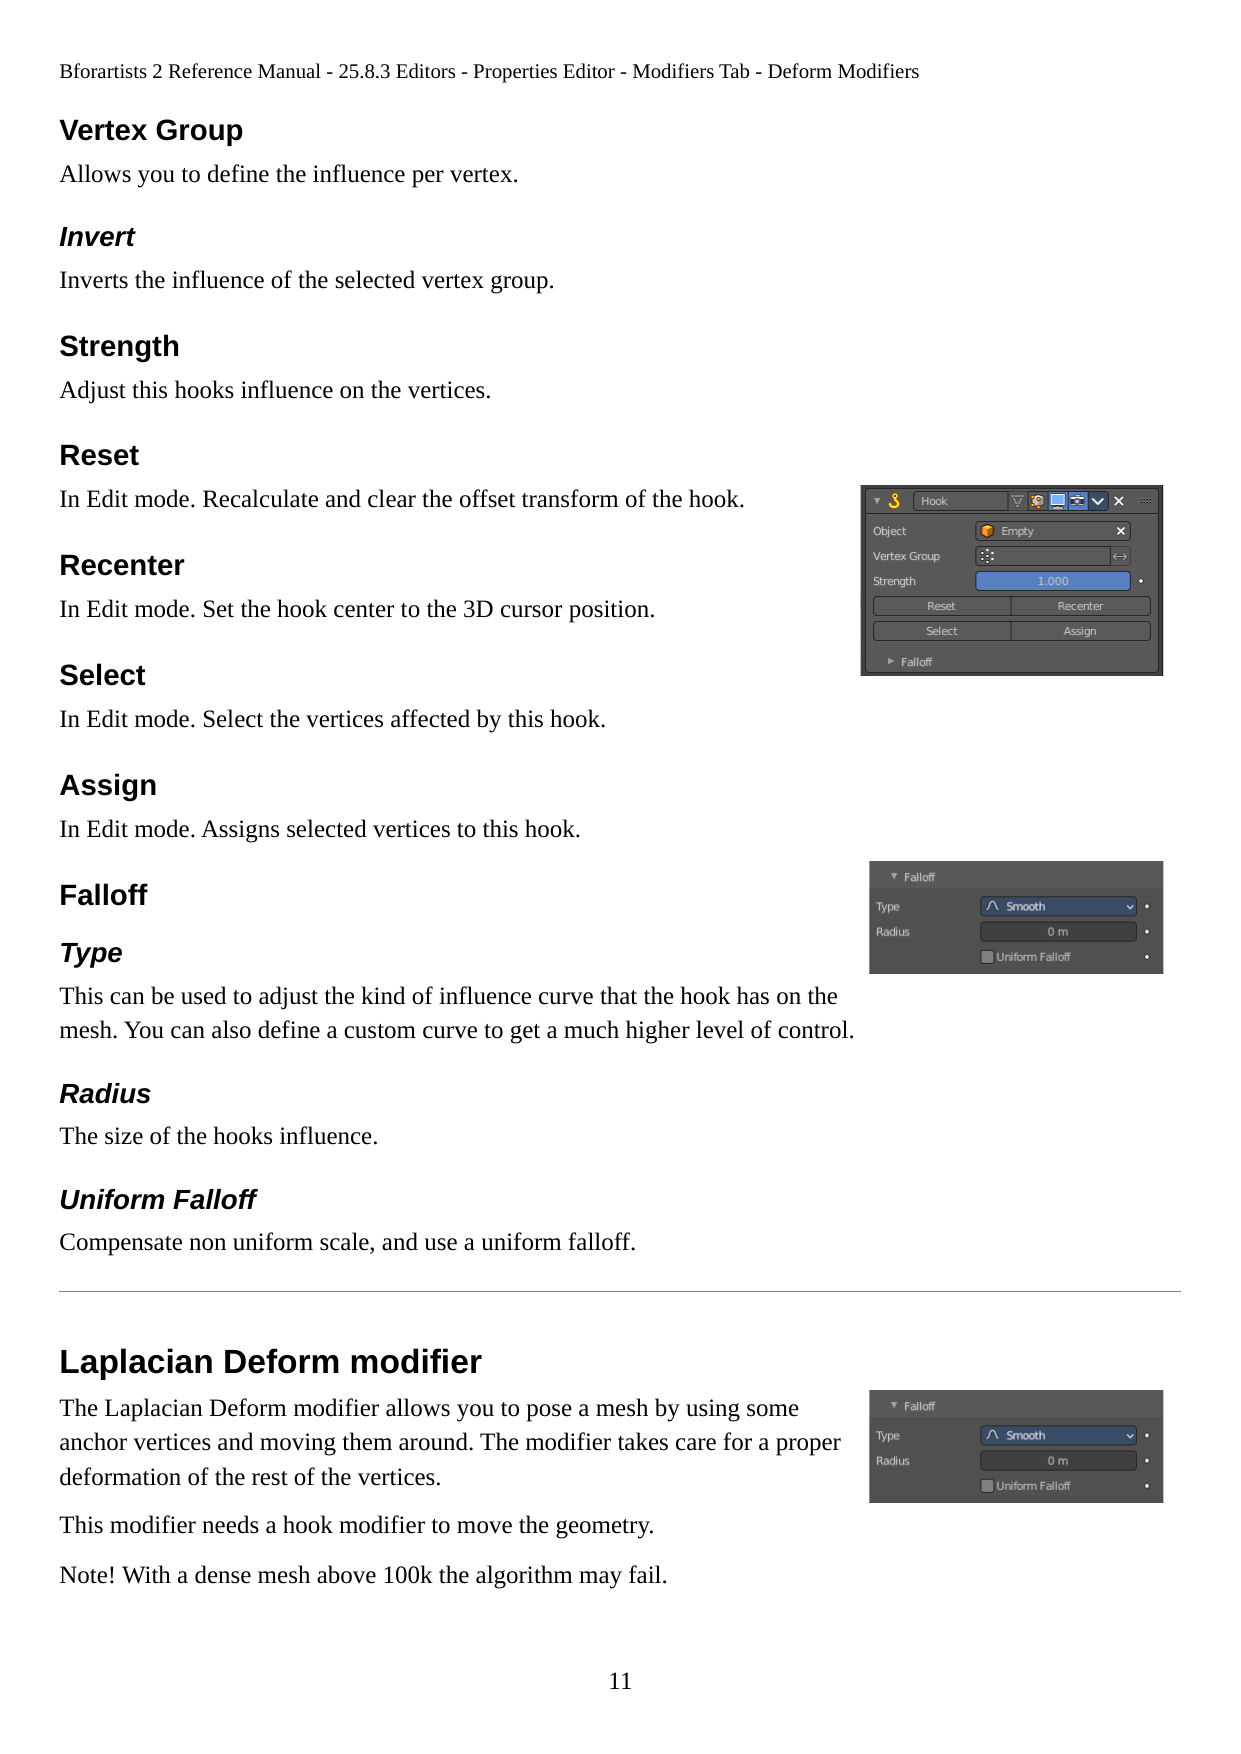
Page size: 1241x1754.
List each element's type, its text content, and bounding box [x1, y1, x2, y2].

subtitle [1164, 937, 1181, 968]
text In Edit mode. Assigns selected vertices to this hook. [59, 814, 1181, 843]
picture [860, 485, 1164, 676]
text The Laplacian Deform modifier allows you to pose a mesh by using some anchor vertices and moving them around. The modifier takes care for a proper deformation of the rest of the vertices. [59, 1393, 869, 1490]
text The size of the hooks influence. [59, 1121, 1181, 1150]
text Compensate non uniform scale, and use a uniform falloff. [59, 1227, 1181, 1256]
text This can be used to adjust the kind of influence curve that the hook has on the mesh. You can also define a custom curve to get a much higher level of control. [59, 981, 1181, 1044]
subtitle Recenter [59, 548, 860, 582]
subtitle Select [59, 658, 1181, 692]
subtitle [1164, 548, 1181, 582]
subtitle Assign [59, 768, 1181, 802]
text In Edit mode. Recalculate and clear the offset transform of the hook. [59, 484, 1181, 513]
picture [869, 861, 1164, 974]
subtitle Strength [59, 328, 1181, 362]
text Inverts the influence of the selected vertex group. [59, 265, 1181, 293]
subtitle Type [59, 937, 869, 968]
subtitle Radius [59, 1077, 1181, 1109]
subtitle Vertex Group [59, 113, 1181, 146]
subtitle Uniform Falloff [59, 1183, 1181, 1215]
text Note! With a dense mesh above 100k the algorithm may fail. [59, 1560, 1181, 1588]
subtitle Invert [59, 220, 1181, 252]
text In Edit mode. Set the hook center to the 3D cursor position. [59, 594, 860, 623]
subtitle Falloff [59, 878, 869, 912]
subtitle [1164, 878, 1181, 912]
picture [869, 1390, 1164, 1503]
subtitle Reset [59, 438, 1181, 472]
text Adjust this hooks influence on the vertices. [59, 375, 1181, 403]
text In Edit mode. Select the vertices affected by this hook. [59, 704, 1181, 733]
text Allows you to define the influence per vertex. [59, 159, 1181, 188]
subtitle Laplacian Deform modifier [59, 1341, 1181, 1380]
text This modifier needs a hook modifier to move the geometry. [59, 1511, 1181, 1539]
